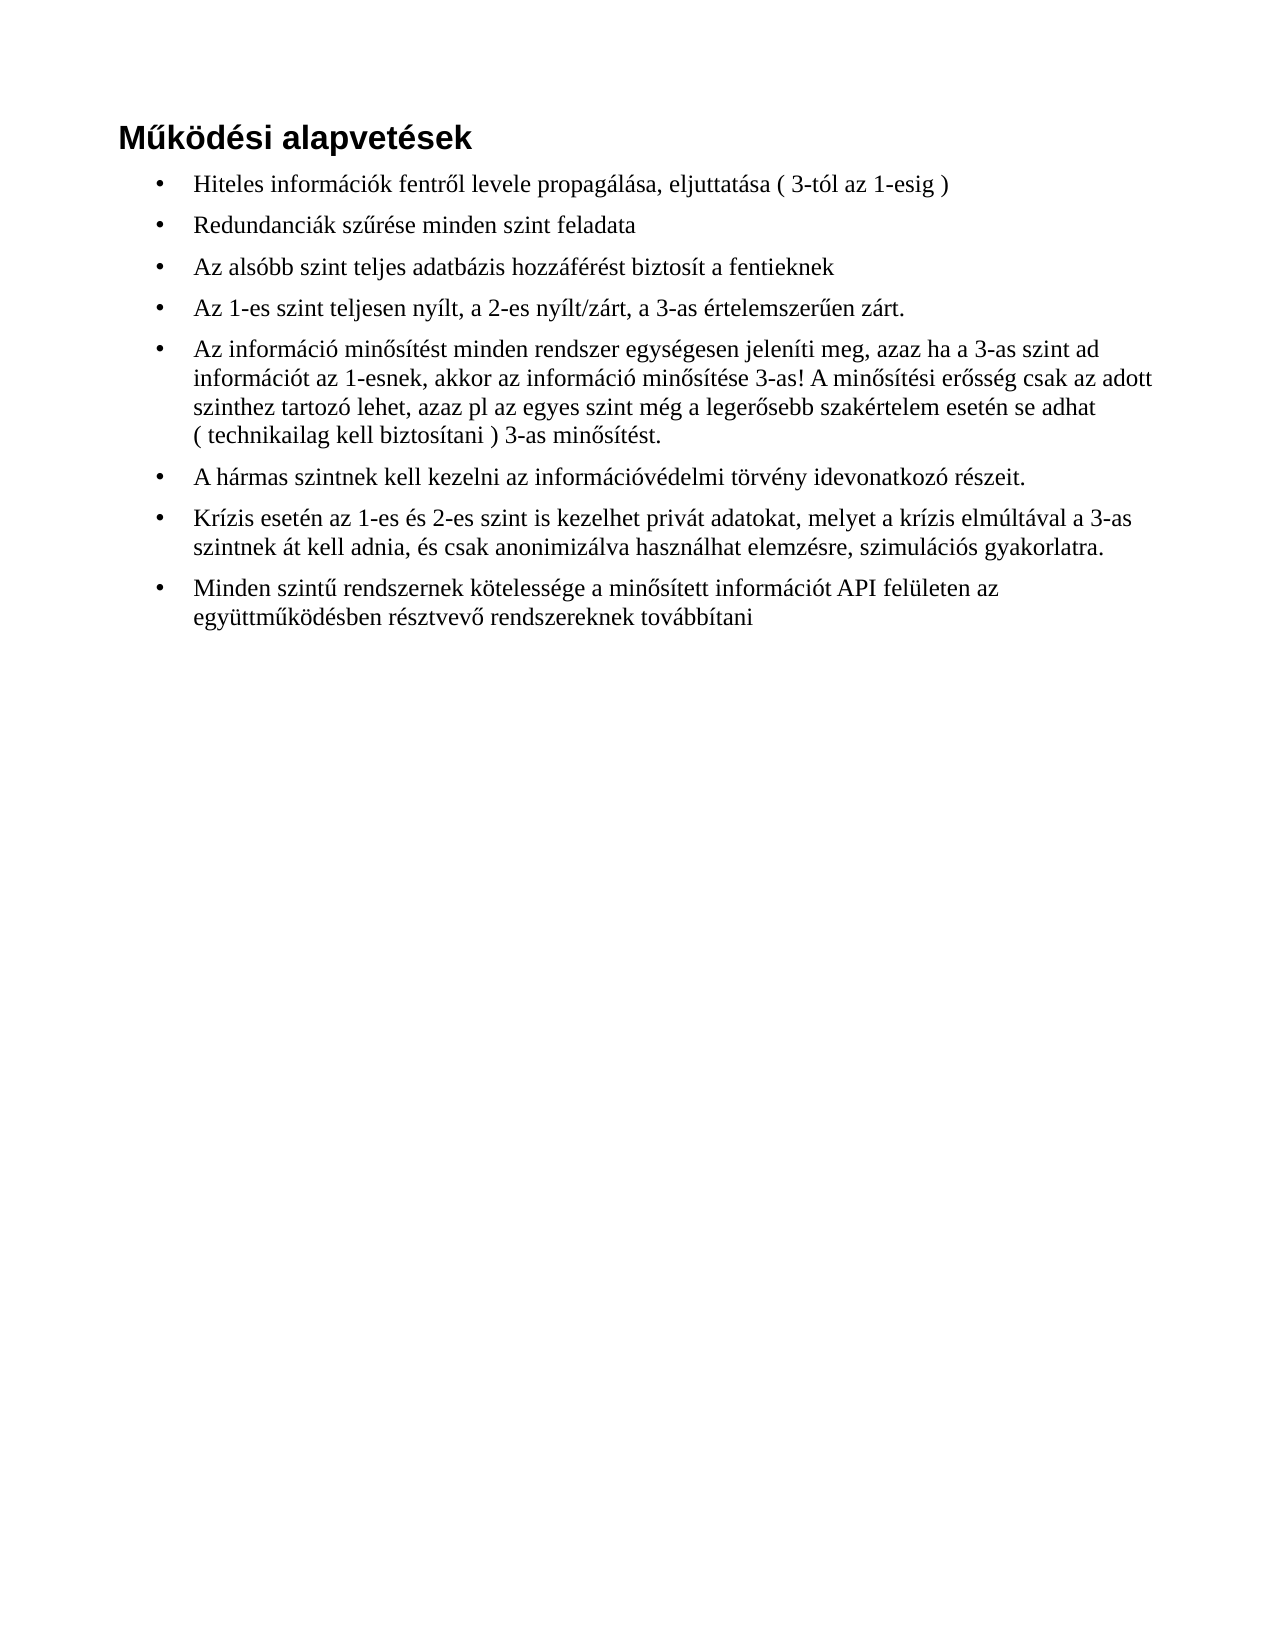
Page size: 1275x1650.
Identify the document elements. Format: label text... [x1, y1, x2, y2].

list Az alsóbb szint teljes adatbázis hozzáférést biztosít a fentieknek [156, 252, 1157, 281]
list Hiteles információk fentről levele propagálása, eljuttatása ( 3-tól az 1-esig ) [156, 169, 1157, 198]
list Minden szintű rendszernek kötelessége a minősített információt API felületen az együttműködésben résztvevő rendszereknek továbbítani [156, 573, 1157, 631]
list Az 1-es szint teljesen nyílt, a 2-es nyílt/zárt, a 3-as értelemszerűen zárt. [156, 293, 1157, 322]
list A hármas szintnek kell kezelni az információvédelmi törvény idevonatkozó részeit. [156, 462, 1157, 491]
list Redundanciák szűrése minden szint feladata [156, 211, 1157, 239]
list Krízis esetén az 1-es és 2-es szint is kezelhet privát adatokat, melyet a krízis elmúltával a 3-as szintnek át kell adnia, és csak anonimizálva használhat elemzésre, szimulációs gyakorlatra. [156, 503, 1157, 561]
list Az információ minősítést minden rendszer egységesen jeleníti meg, azaz ha a 3-as szint ad információt az 1-esnek, akkor az információ minősítése 3-as! A minősítési erősség csak az adott szinthez tartozó lehet, azaz pl az egyes szint még a legerősebb szakértelem esetén se adhat ( technikailag kell biztosítani ) 3-as minősítést. [156, 334, 1157, 449]
subtitle Működési alapvetések [118, 118, 1157, 157]
